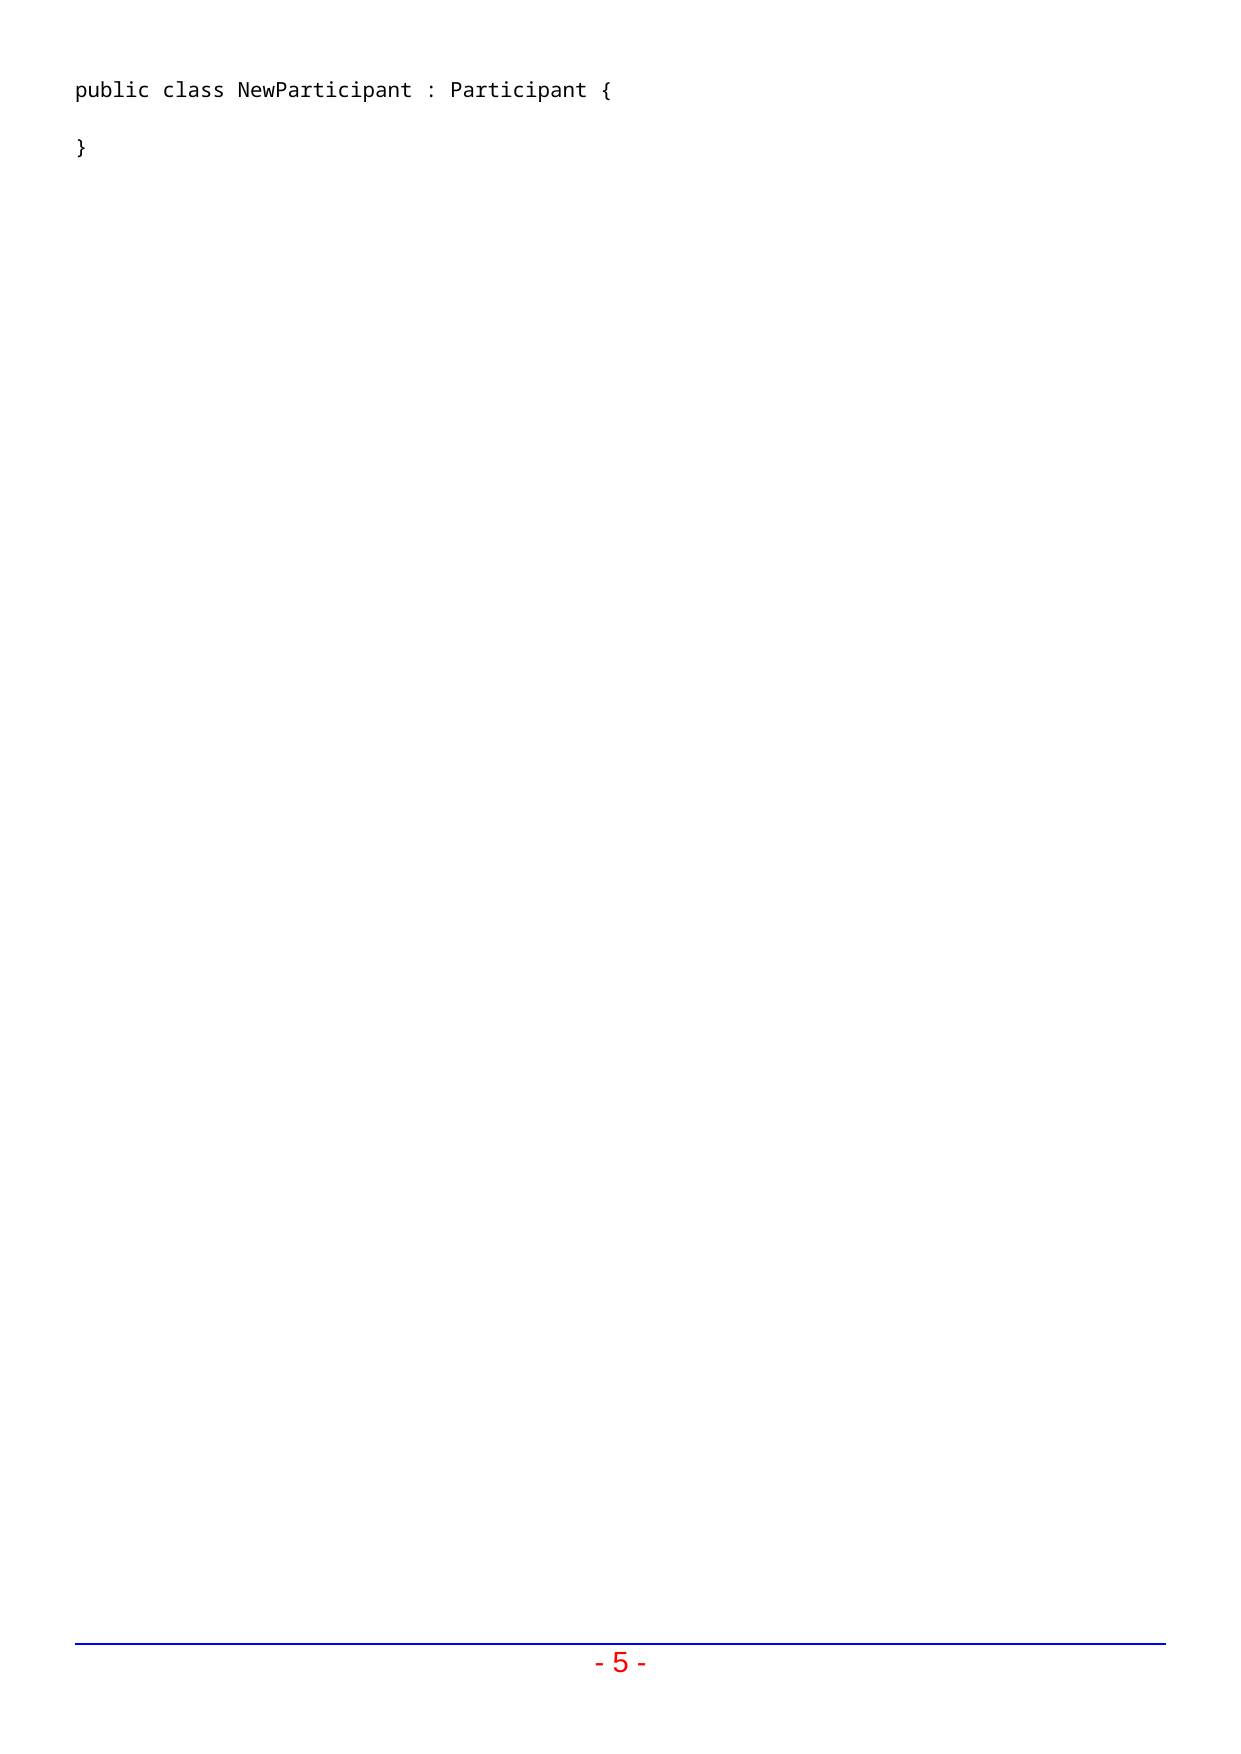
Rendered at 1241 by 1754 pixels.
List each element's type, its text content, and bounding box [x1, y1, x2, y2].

text public class NewParticipant : Participant { [75, 75, 1166, 103]
text } [75, 132, 1166, 160]
